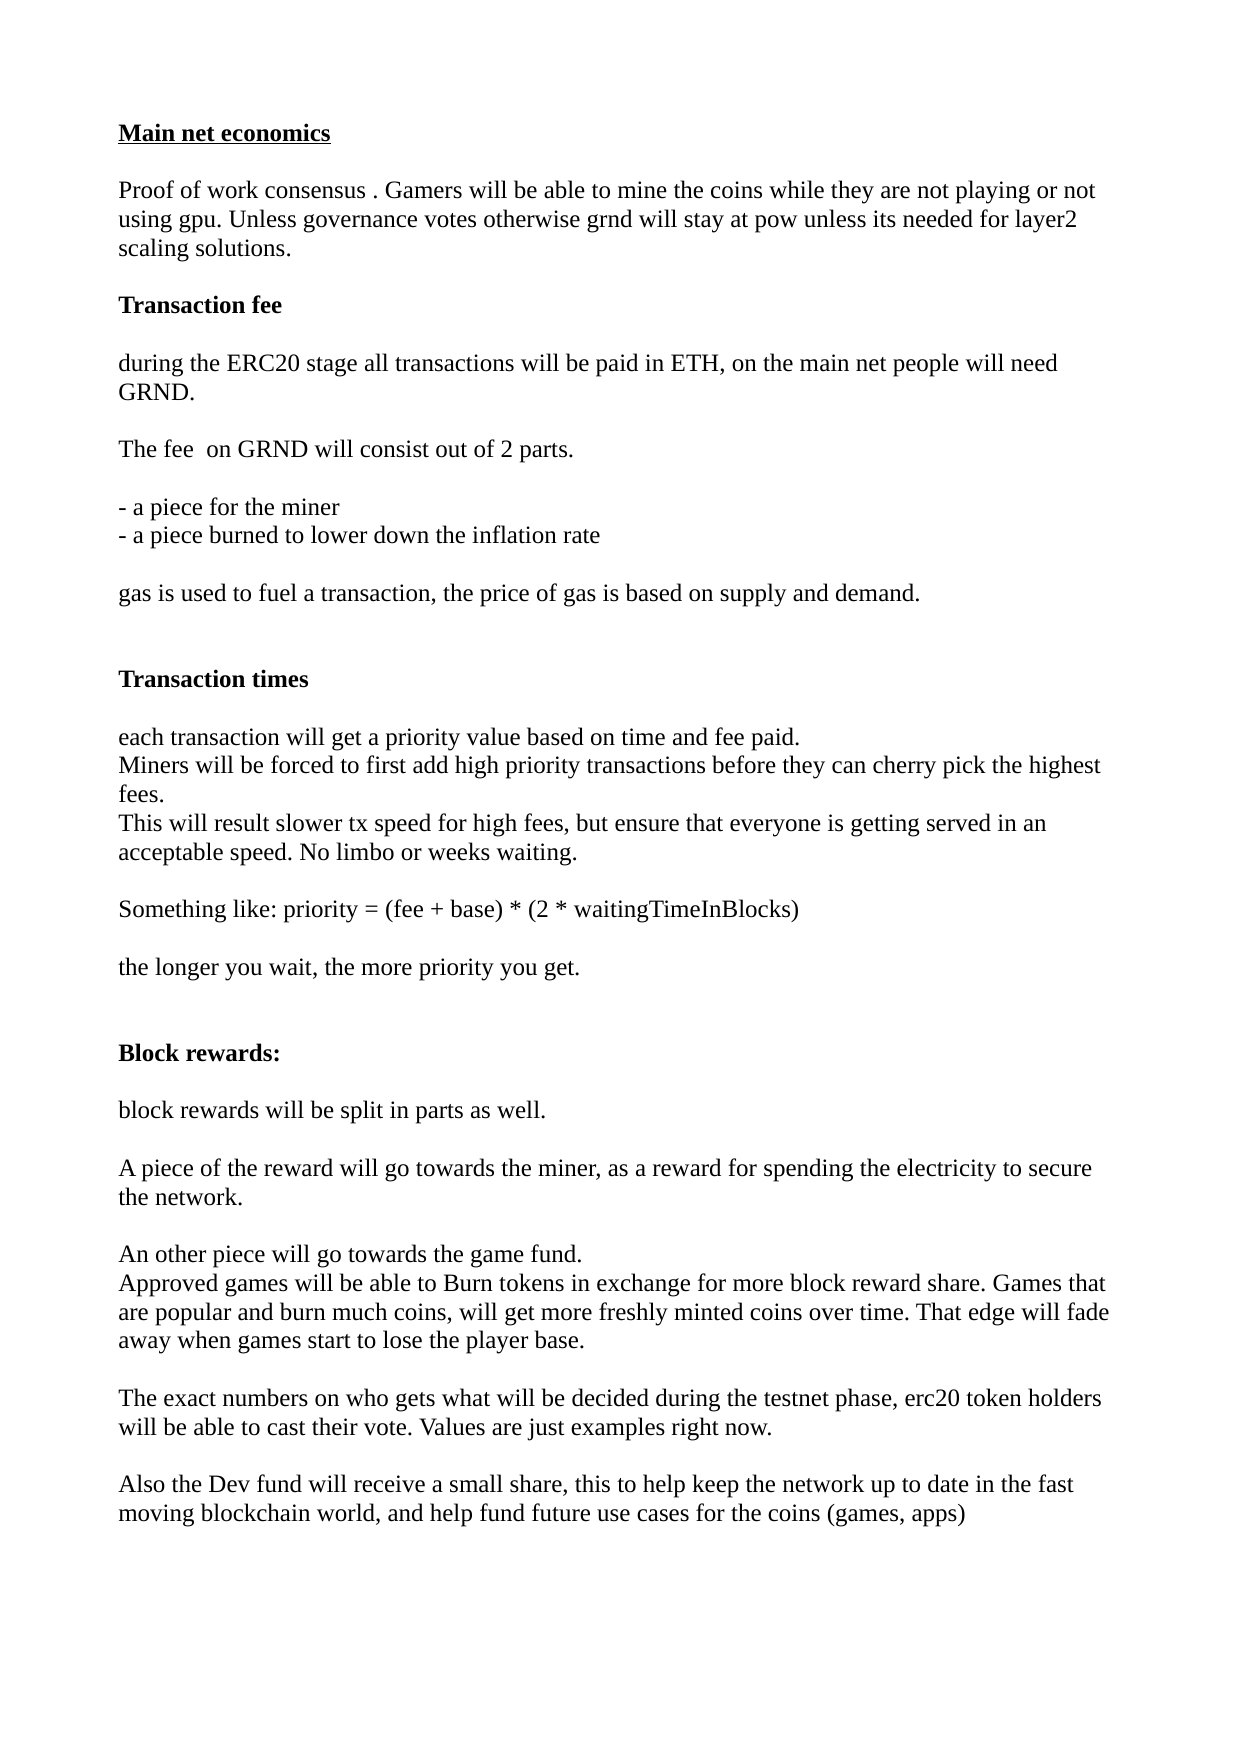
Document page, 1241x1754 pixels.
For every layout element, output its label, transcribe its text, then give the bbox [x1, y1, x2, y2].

text An other piece will go towards the game fund. [118, 1239, 1122, 1268]
text A piece of the reward will go towards the miner, as a reward for spending the electricity to secure the network. [118, 1153, 1122, 1211]
text Transaction times [118, 664, 1122, 693]
text Approved games will be able to Burn tokens in exchange for more block reward share. Games that are popular and burn much coins, will get more freshly minted coins over time. That edge will fade away when games start to lose the player base. [118, 1268, 1122, 1354]
text each transaction will get a priority value based on time and fee paid. [118, 722, 1122, 751]
text The fee on GRND will consist out of 2 parts. [118, 434, 1122, 463]
text - a piece burned to lower down the inflation rate [118, 521, 1122, 549]
text Transaction fee [118, 291, 1122, 319]
text Miners will be forced to first add high priority transactions before they can cherry pick the highest fees. [118, 751, 1122, 808]
text Also the Dev fund will receive a small share, this to help keep the network up to date in the fast moving blockchain world, and help fund future use cases for the coins (games, apps) [118, 1469, 1122, 1527]
text during the ERC20 stage all transactions will be paid in ETH, on the main net people will need GRND. [118, 348, 1122, 406]
text Proof of work consensus . Gamers will be able to mine the coins while they are not playing or not using gpu. Unless governance votes otherwise grnd will stay at pow unless its needed for layer2 scaling solutions. [118, 176, 1122, 262]
text The exact numbers on who gets what will be decided during the testnet phase, erc20 token holders will be able to cast their vote. Values are just examples right now. [118, 1383, 1122, 1441]
text Something like: priority = (fee + base) * (2 * waitingTimeInBlocks) [118, 894, 1122, 923]
text Main net economics [118, 118, 1122, 147]
text gas is used to fuel a transaction, the price of gas is based on supply and demand. [118, 578, 1122, 607]
text This will result slower tx speed for high fees, but ensure that everyone is getting served in an acceptable speed. No limbo or weeks waiting. [118, 808, 1122, 866]
text - a piece for the miner [118, 492, 1122, 521]
text the longer you wait, the more priority you get. [118, 952, 1122, 981]
text Block rewards: [118, 1038, 1122, 1067]
text block rewards will be split in parts as well. [118, 1096, 1122, 1124]
